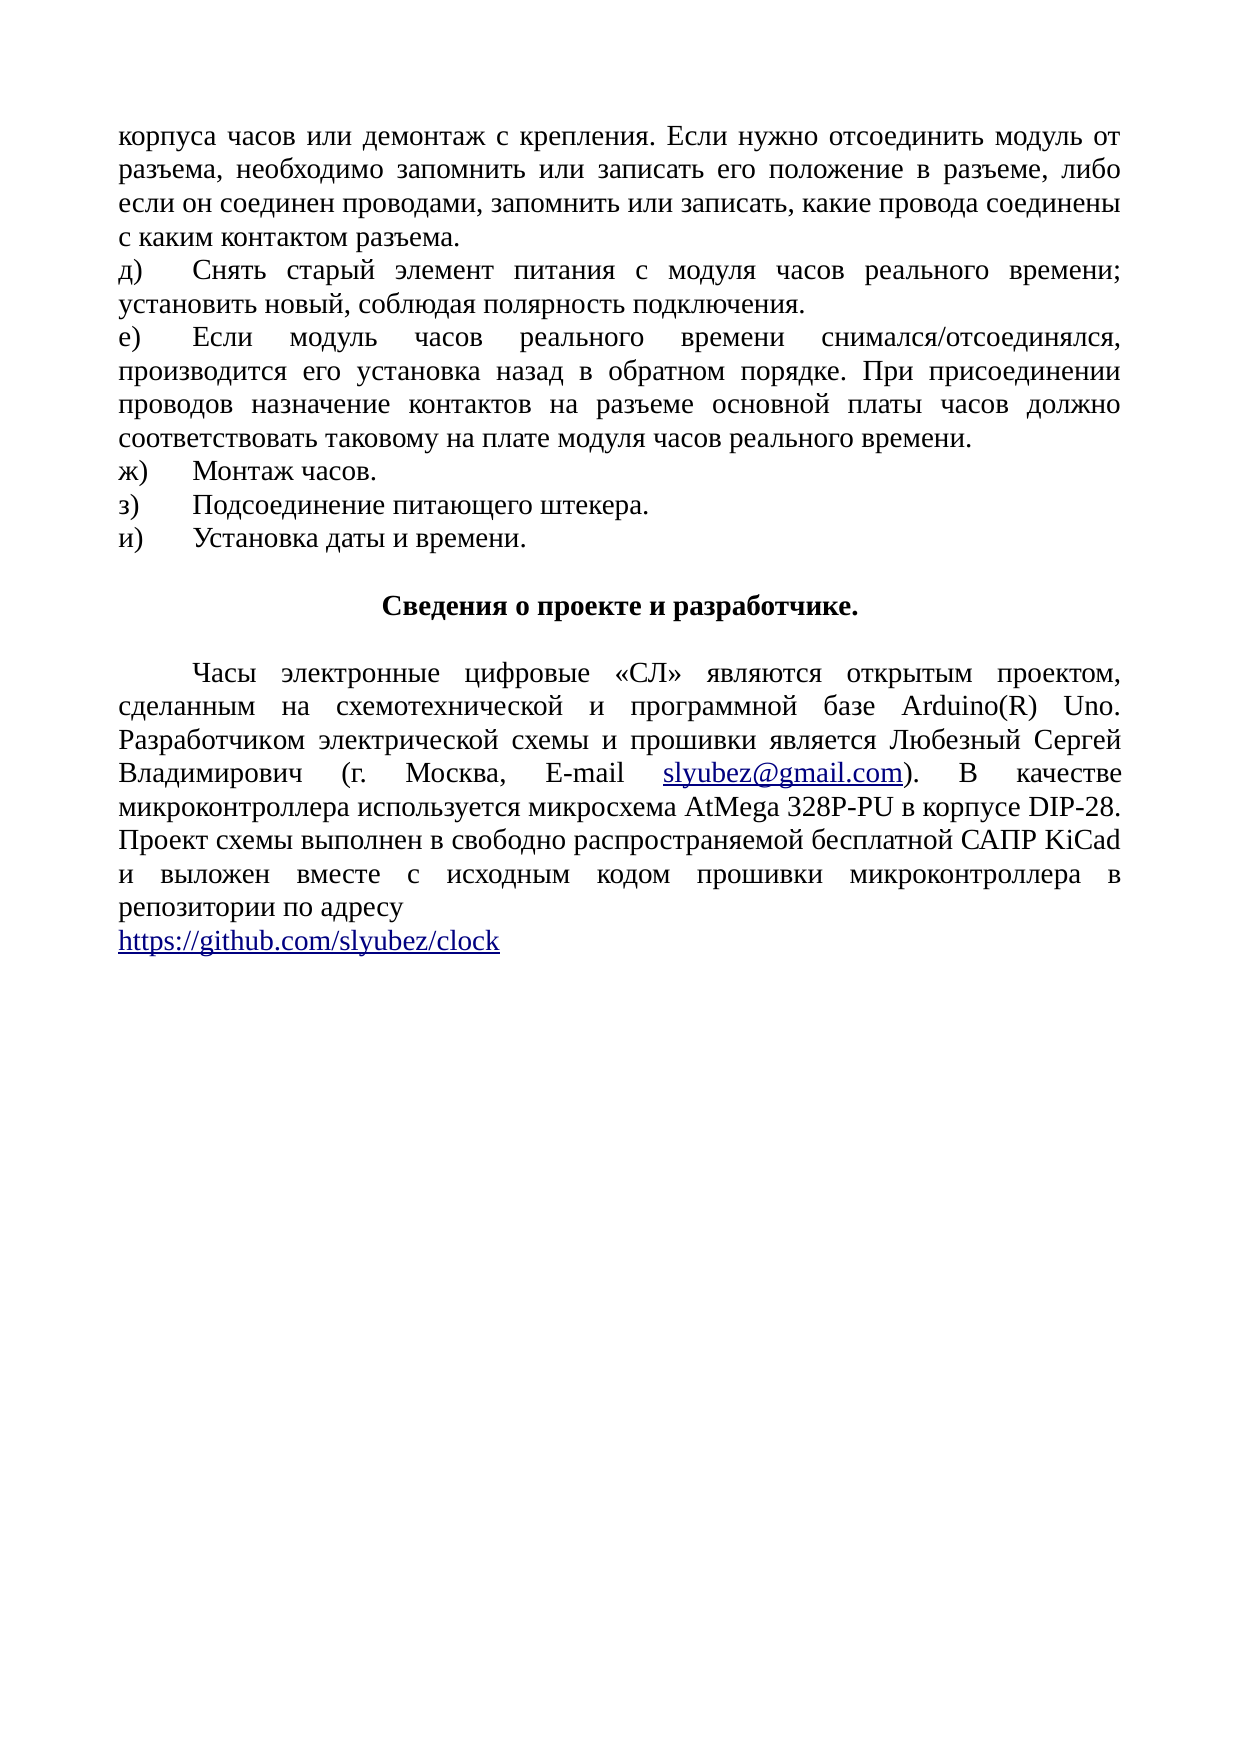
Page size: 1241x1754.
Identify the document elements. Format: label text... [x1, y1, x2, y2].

text корпуса часов или демонтаж с крепления. Если нужно отсоединить модуль от разъема, необходимо запомнить или записать его положение в разъеме, либо если он соединен проводами, запомнить или записать, какие провода соединены с каким контактом разъема. [118, 118, 1122, 252]
text д) Снять старый элемент питания с модуля часов реального времени; установить новый, соблюдая полярность подключения. [118, 252, 1122, 319]
text е) Если модуль часов реального времени снимался/отсоединялся, производится его установка назад в обратном порядке. При присоединении проводов назначение контактов на разъеме основной платы часов должно соответствовать таковому на плате модуля часов реального времени. [118, 319, 1122, 453]
text ж) Монтаж часов. [118, 453, 1122, 487]
text Часы электронные цифровые «СЛ» являются открытым проектом, сделанным на схемотехнической и программной базе Arduino(R) Uno. Разработчиком электрической схемы и прошивки является Любезный Сергей Владимирович (г. Москва, E-mail slyubez@gmail.com). В качестве микроконтроллера используется микросхема AtMega 328P-PU в корпусе DIP-28. Проект схемы выполнен в свободно распространяемой бесплатной САПР KiCad и выложен вместе с исходным кодом прошивки микроконтроллера в репозитории по адресу [118, 655, 1122, 923]
text Сведения о проекте и разработчике. [118, 588, 1122, 621]
text з) Подсоединение питающего штекера. [118, 487, 1122, 521]
text https://github.com/slyubez/clock [118, 923, 1122, 957]
text и) Установка даты и времени. [118, 521, 1122, 554]
